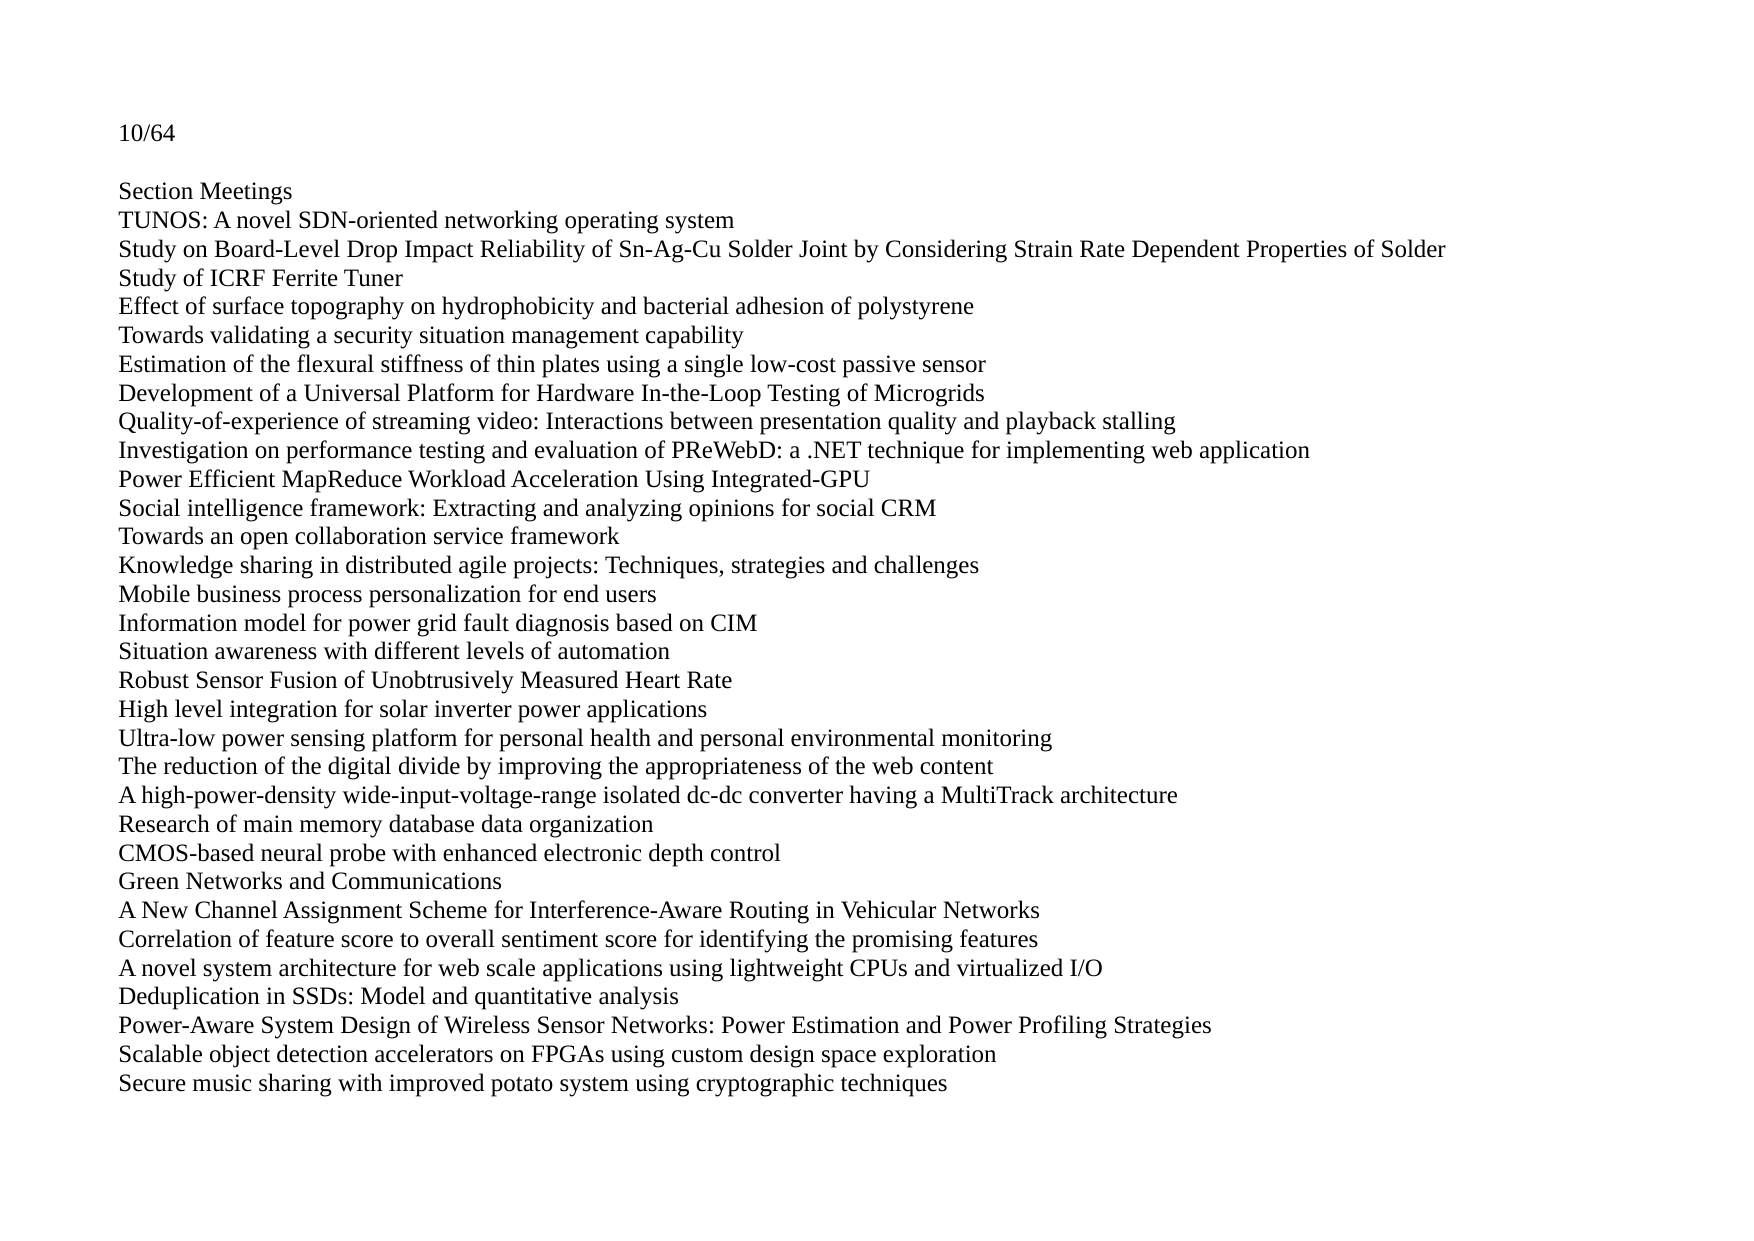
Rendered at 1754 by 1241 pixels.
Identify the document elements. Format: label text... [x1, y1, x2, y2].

text Development of a Universal Platform for Hardware In-the-Loop Testing of Microgrids [118, 378, 1636, 406]
text Estimation of the flexural stiffness of thin plates using a single low-cost passive sensor [118, 349, 1636, 378]
text A high-power-density wide-input-voltage-range isolated dc-dc converter having a MultiTrack architecture [118, 780, 1636, 809]
text Quality-of-experience of streaming video: Interactions between presentation quality and playback stalling [118, 406, 1636, 435]
text Secure music sharing with improved potato system using cryptographic techniques [118, 1068, 1636, 1096]
text Section Meetings [118, 176, 1636, 205]
text Effect of surface topography on hydrophobicity and bacterial adhesion of polystyrene [118, 291, 1636, 320]
text Study of ICRF Ferrite Tuner [118, 263, 1636, 291]
text Correlation of feature score to overall sentiment score for identifying the promising features [118, 924, 1636, 953]
text The reduction of the digital divide by improving the appropriateness of the web content [118, 751, 1636, 780]
text Towards an open collaboration service framework [118, 521, 1636, 550]
text A novel system architecture for web scale applications using lightweight CPUs and virtualized I/O [118, 953, 1636, 981]
text TUNOS: A novel SDN-oriented networking operating system [118, 205, 1636, 234]
text Situation awareness with different levels of automation [118, 636, 1636, 665]
text CMOS-based neural probe with enhanced electronic depth control [118, 838, 1636, 866]
text Mobile business process personalization for end users [118, 579, 1636, 608]
text Social intelligence framework: Extracting and analyzing opinions for social CRM [118, 493, 1636, 521]
text Scalable object detection accelerators on FPGAs using custom design space exploration [118, 1039, 1636, 1068]
text High level integration for solar inverter power applications [118, 694, 1636, 723]
text Power Efficient MapReduce Workload Acceleration Using Integrated-GPU [118, 464, 1636, 493]
text A New Channel Assignment Scheme for Interference-Aware Routing in Vehicular Networks [118, 895, 1636, 924]
text Robust Sensor Fusion of Unobtrusively Measured Heart Rate [118, 665, 1636, 694]
text Investigation on performance testing and evaluation of PReWebD: a .NET technique for implementing web application [118, 435, 1636, 464]
text Study on Board-Level Drop Impact Reliability of Sn-Ag-Cu Solder Joint by Considering Strain Rate Dependent Properties of Solder [118, 234, 1636, 263]
text Ultra-low power sensing platform for personal health and personal environmental monitoring [118, 723, 1636, 751]
text Knowledge sharing in distributed agile projects: Techniques, strategies and challenges [118, 550, 1636, 579]
text Towards validating a security situation management capability [118, 320, 1636, 349]
text Deduplication in SSDs: Model and quantitative analysis [118, 981, 1636, 1010]
text Research of main memory database data organization [118, 809, 1636, 838]
text Power-Aware System Design of Wireless Sensor Networks: Power Estimation and Power Profiling Strategies [118, 1010, 1636, 1039]
text Green Networks and Communications [118, 866, 1636, 895]
text Information model for power grid fault diagnosis based on CIM [118, 608, 1636, 636]
